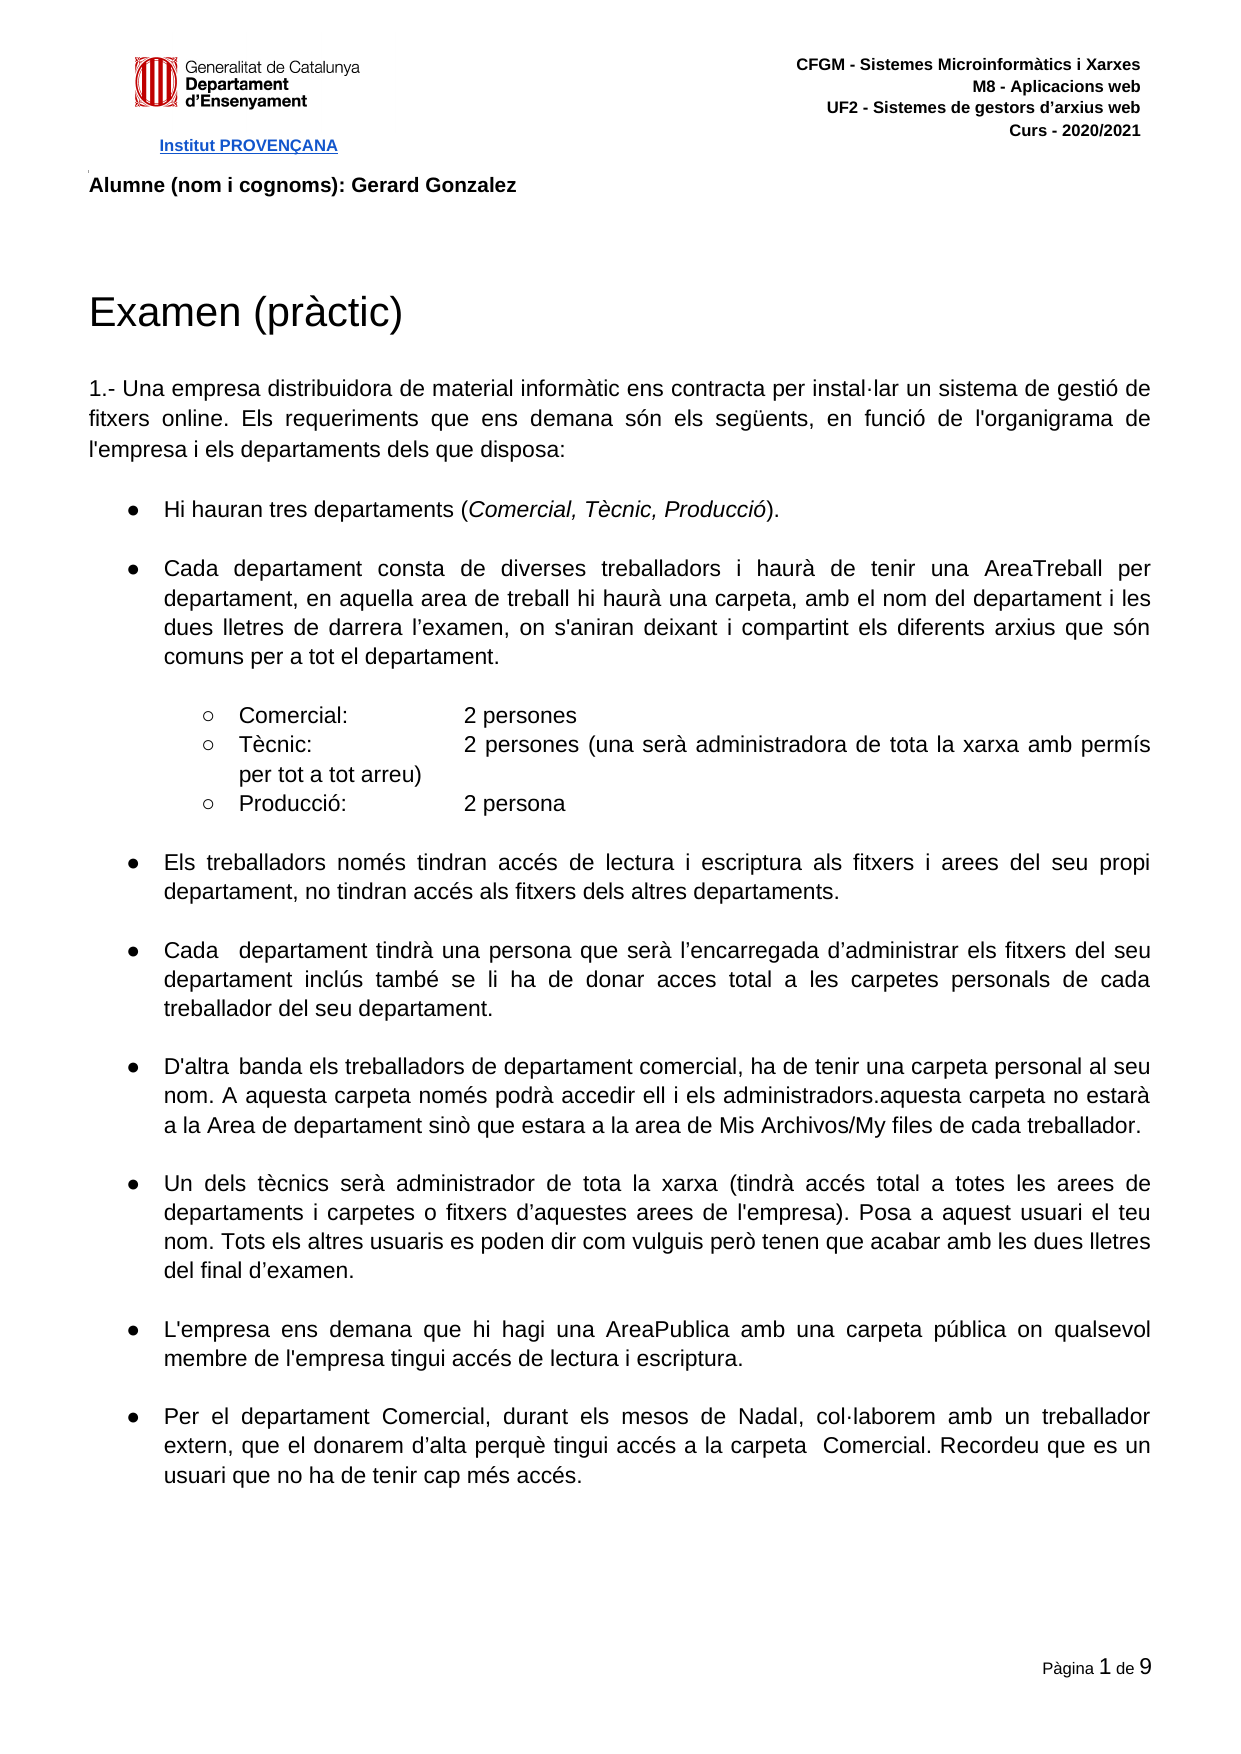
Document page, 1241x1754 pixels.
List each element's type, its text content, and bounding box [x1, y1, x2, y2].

list L'empresa ens demana que hi hagi una AreaPublica amb una carpeta pública on qualsevol membre de l'empresa tingui accés de lectura i escriptura. [126, 1316, 1152, 1371]
list Hi hauran tres departaments (Comercial, Tècnic, Producció). [126, 496, 1152, 522]
list Comercial: 2 persones [201, 702, 1152, 729]
list Producció: 2 persona [201, 790, 1152, 816]
list D'altra banda els treballadors de departament comercial, ha de tenir una carpeta personal al seu nom. A aquesta carpeta només podrà accedir ell i els administradors.aquesta carpeta no estarà a la Area de departament sinò que estara a la area de Mis Archivos/My files de cada treballador. [126, 1053, 1152, 1138]
list Els treballadors només tindran accés de lectura i escriptura als fitxers i arees del seu propi departament, no tindran accés als fitxers dels altres departaments. [126, 849, 1152, 905]
text Alumne (nom i cognoms): Gerard Gonzalez [88, 173, 1152, 197]
text 1.- Una empresa distribuidora de material informàtic ens contracta per instal·lar un sistema de gestió de fitxers online. Els requeriments que ens demana són els següents, en funció de l'organigrama de l'empresa i els departaments dels que disposa: [88, 375, 1152, 462]
list Tècnic: 2 persones (una serà administradora de tota la xarxa amb permís per tot a tot arreu) [201, 731, 1152, 787]
list Cada departament tindrà una persona que serà l’encarregada d’administrar els fitxers del seu departament inclús també se li ha de donar acces total a les carpetes personals de cada treballador del seu departament. [126, 937, 1152, 1021]
list Un dels tècnics serà administrador de tota la xarxa (tindrà accés total a totes les arees de departaments i carpetes o fitxers d’aquestes arees de l'empresa). Posa a aquest usuari el teu nom. Tots els altres usuaris es poden dir com vulguis però tenen que acabar amb les dues lletres del final d’examen. [126, 1170, 1152, 1284]
list Cada departament consta de diverses treballadors i haurà de tenir una AreaTreball per departament, en aquella area de treball hi haurà una carpeta, amb el nom del departament i les dues lletres de darrera l’examen, on s'aniran deixant i compartint els diferents arxius que són comuns per a tot el departament. [126, 555, 1152, 669]
subtitle Examen (pràctic) [88, 287, 1152, 335]
list Per el departament Comercial, durant els mesos de Nadal, col·laborem amb un treballador extern, que el donarem d’alta perquè tingui accés a la carpeta Comercial. Recordeu que es un usuari que no ha de tenir cap més accés. [126, 1403, 1152, 1488]
